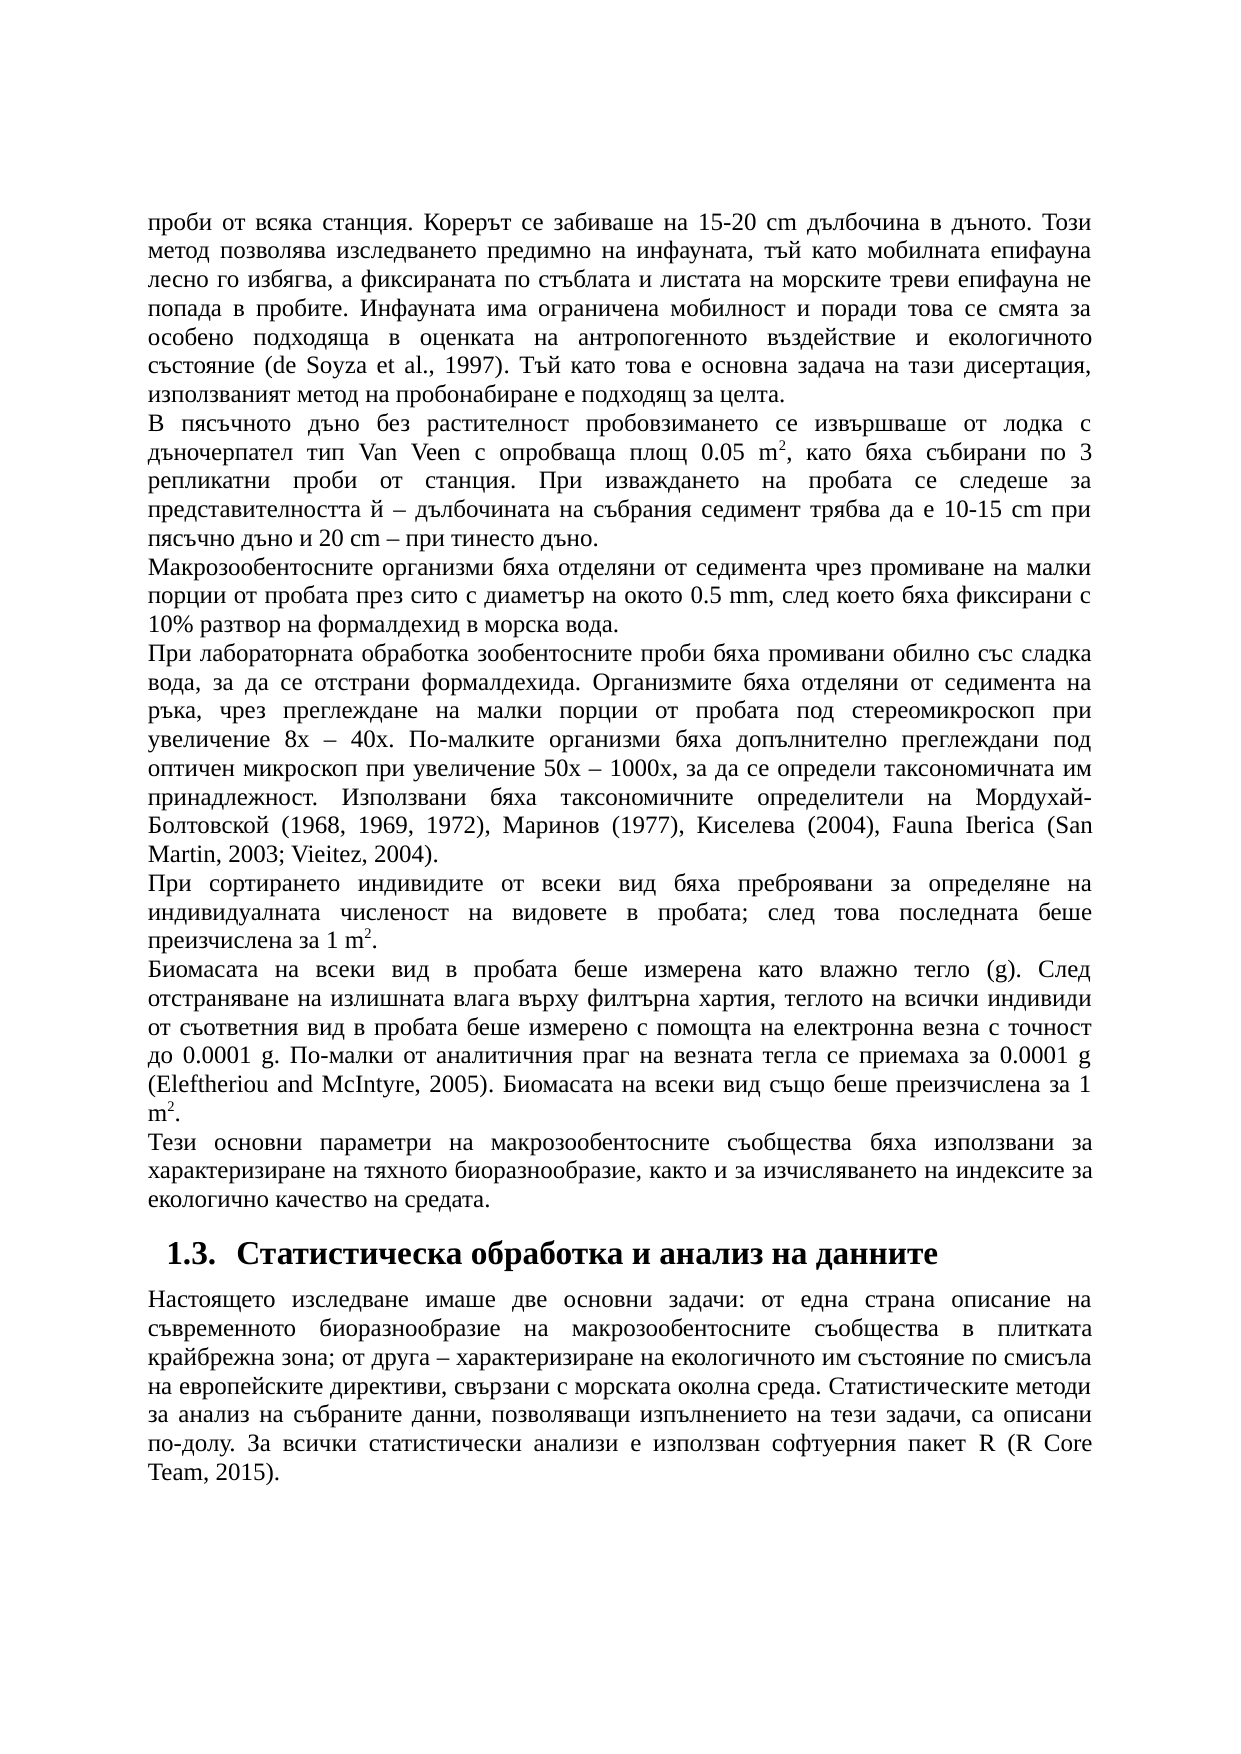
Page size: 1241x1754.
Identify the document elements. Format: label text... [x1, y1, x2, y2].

text В пясъчното дъно без растителност пробовзимането се извършваше от лодка с дъночерпател тип Van Veen с опробваща площ 0.05 m2, като бяха събирани по 3 репликатни проби от станция. При изваждането на пробата се следеше за представителността й – дълбочината на събрания седимент трябва да е 10-15 cm при пясъчно дъно и 20 cm – при тинесто дъно. [148, 408, 1093, 552]
text проби от всяка станция. Корерът се забиваше на 15-20 cm дълбочина в дъното. Този метод позволява изследването предимно на инфауната, тъй като мобилната епифауна лесно го избягва, а фиксираната по стъблата и листата на морските треви епифауна не попада в пробите. Инфауната има ограничена мобилност и поради това се смята за особено подходяща в оценката на антропогенното въздействие и екологичното състояние (de Soyza et al., 1997). Тъй като това е основна задача на тази дисертация, използваният метод на пробонабиране е подходящ за целта. [148, 207, 1093, 408]
text Макрозообентосните организми бяха отделяни от седимента чрез промиване на малки порции от пробата през сито с диаметър на окото 0.5 mm, след което бяха фиксирани с 10% разтвор на формалдехид в морска вода. [148, 552, 1093, 638]
subtitle Статистическа обработка и анализ на данните [224, 1234, 1093, 1272]
text Биомасата на всеки вид в пробата беше измерена като влажно тегло (g). След отстраняване на излишната влага върху филтърна хартия, теглото на всички индивиди от съответния вид в пробата беше измерено с помощта на електронна везна с точност до 0.0001 g. По-малки от аналитичния праг на везната тегла се приемаха за 0.0001 g (Eleftheriou and McIntyre, 2005). Биомасата на всеки вид също беше преизчислена за 1 m2. [148, 954, 1093, 1127]
text При лабораторната обработка зообентосните проби бяха промивани обилно със сладка вода, за да се отстрани формалдехида. Организмите бяха отделяни от седимента на ръка, чрез преглеждане на малки порции от пробата под стереомикроскоп при увеличение 8х – 40х. По-малките организми бяха допълнително преглеждани под оптичен микроскоп при увеличение 50х – 1000х, за да се определи таксономичната им принадлежност. Използвани бяха таксономичните определители на Мордухай-Болтовской (1968, 1969, 1972), Маринов (1977), Киселева (2004), Fauna Iberica (San Martin, 2003; Vieitez, 2004). [148, 638, 1093, 868]
text При сортирането индивидите от всеки вид бяха преброявани за определяне на индивидуалната численост на видовете в пробата; след това последната беше преизчислена за 1 m2. [148, 868, 1093, 954]
text Настоящето изследване имаше две основни задачи: от една страна описание на съвременното биоразнообразие на макрозообентосните съобщества в плитката крайбрежна зона; от друга – характеризиране на екологичното им състояние по смисъла на европейските директиви, свързани с морската околна среда. Статистическите методи за анализ на събраните данни, позволяващи изпълнението на тези задачи, са описани по-долу. За всички статистически анализи е използван софтуерния пакет R (R Core Team, 2015). [148, 1284, 1093, 1486]
text Тези основни параметри на макрозообентосните съобщества бяха използвани за характеризиране на тяхното биоразнообразие, както и за изчисляването на индексите за екологично качество на средата. [148, 1127, 1093, 1213]
